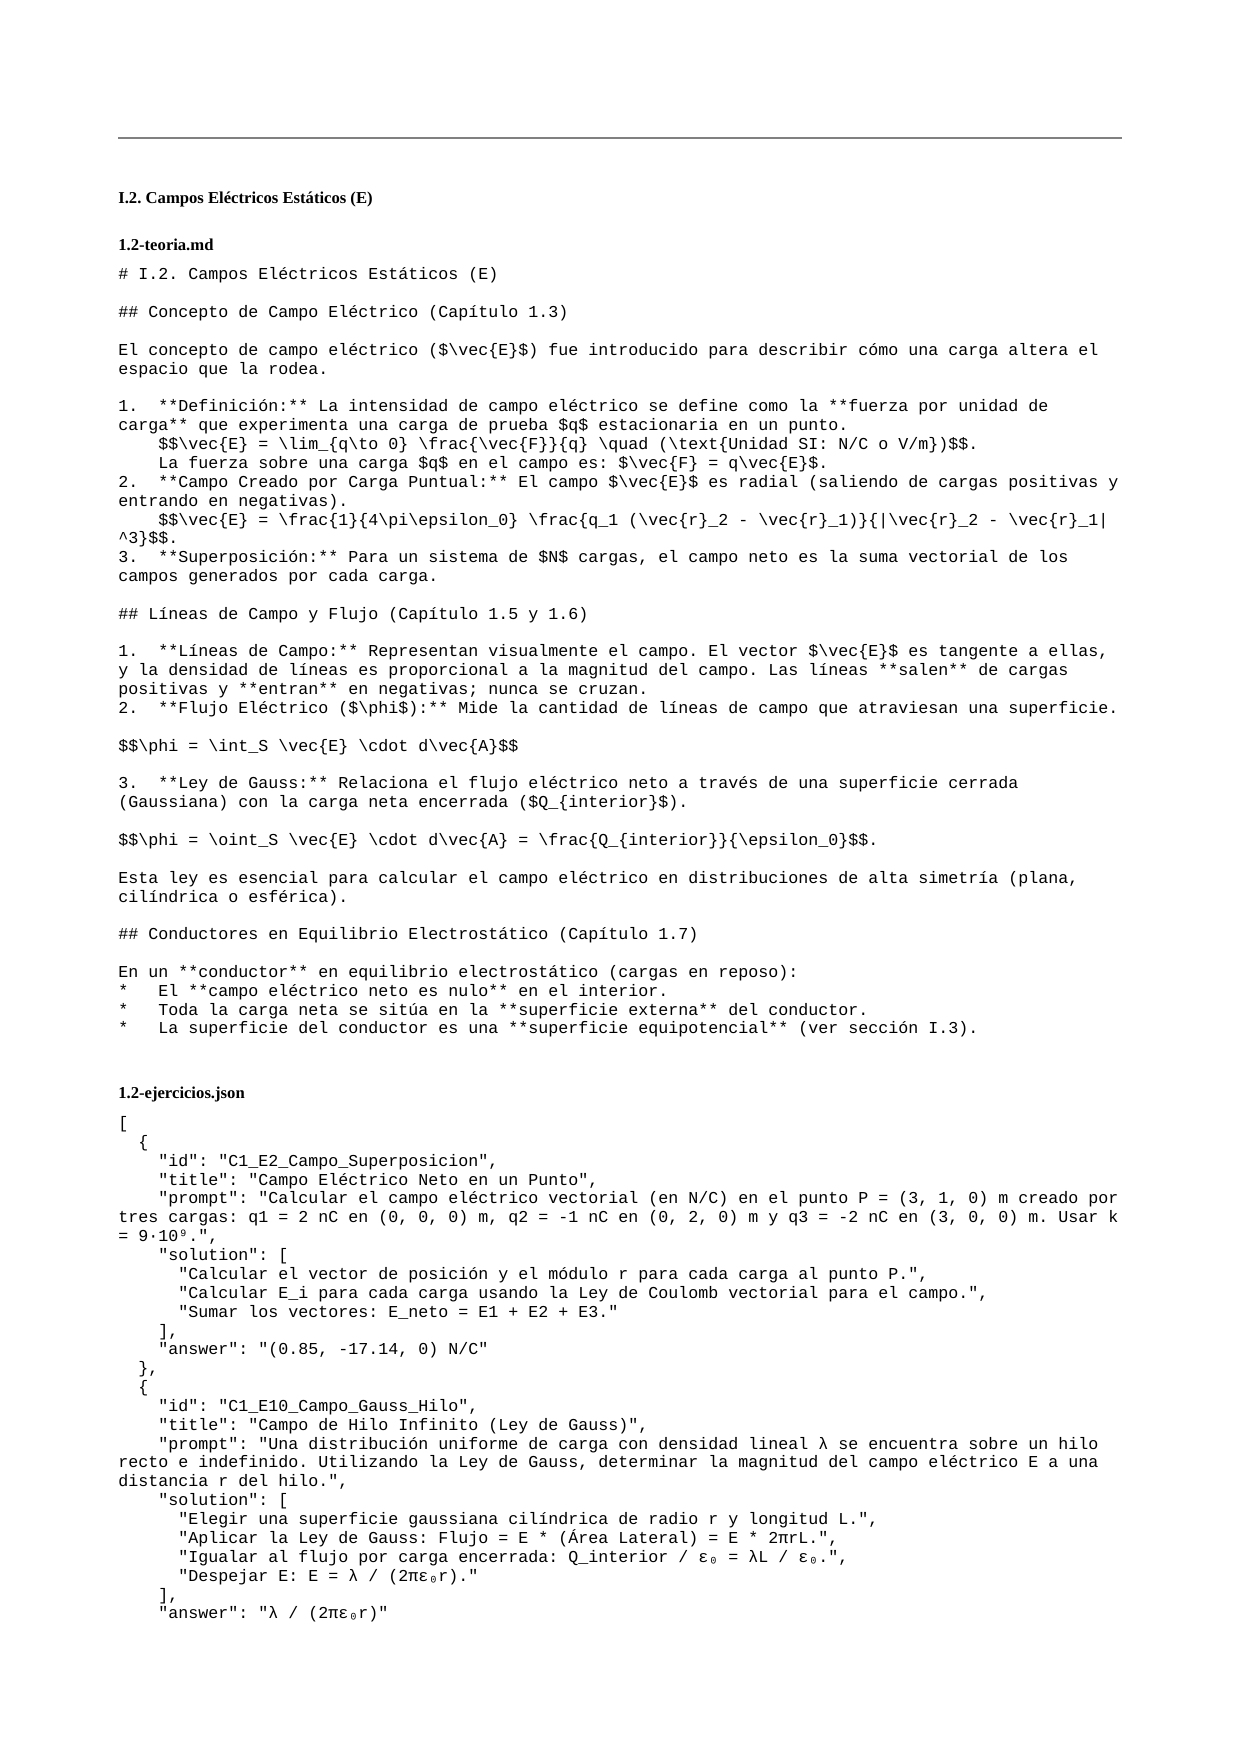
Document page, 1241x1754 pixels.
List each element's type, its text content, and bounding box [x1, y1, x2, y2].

text En un **conductor** en equilibrio electrostático (cargas en reposo): [118, 963, 1122, 982]
text $$\phi = \oint_S \vec{E} \cdot d\vec{A} = \frac{Q_{interior}}{\epsilon_0}$$. [118, 832, 1122, 850]
text 1. **Definición:** La intensidad de campo eléctrico se define como la **fuerza por unidad de carga** que experimenta una carga de prueba $q$ estacionaria en un punto. [118, 398, 1122, 436]
text $$\vec{E} = \frac{1}{4\pi\epsilon_0} \frac{q_1 (\vec{r}_2 - \vec{r}_1)}{|\vec{r}_2 - \vec{r}_1|^3}$$. [118, 511, 1122, 549]
text "id": "C1_E2_Campo_Superposicion", [118, 1152, 1122, 1171]
text "Calcular el vector de posición y el módulo r para cada carga al punto P.", [118, 1266, 1122, 1284]
text $$\vec{E} = \lim_{q\to 0} \frac{\vec{F}}{q} \quad (\text{Unidad SI: N/C o V/m})$$. [118, 436, 1122, 454]
text ## Concepto de Campo Eléctrico (Capítulo 1.3) [118, 304, 1122, 322]
text "Igualar al flujo por carga encerrada: Q_interior / ε₀ = λL / ε₀.", [118, 1548, 1122, 1567]
text 3. **Ley de Gauss:** Relaciona el flujo eléctrico neto a través de una superficie cerrada (Gaussiana) con la carga neta encerrada ($Q_{interior}$). [118, 775, 1122, 813]
text * La superficie del conductor es una **superficie equipotencial** (ver sección I.3). [118, 1020, 1122, 1039]
subtitle 1.2-teoria.md [118, 234, 1122, 253]
text }, [118, 1360, 1122, 1379]
text "solution": [ [118, 1492, 1122, 1511]
text "Calcular E_i para cada carga usando la Ley de Coulomb vectorial para el campo.", [118, 1284, 1122, 1303]
subtitle 1.2-ejercicios.json [118, 1083, 1122, 1102]
text 2. **Flujo Eléctrico ($\phi$):** Mide la cantidad de líneas de campo que atraviesan una superficie. [118, 699, 1122, 718]
text $$\phi = \int_S \vec{E} \cdot d\vec{A}$$ [118, 737, 1122, 756]
text El concepto de campo eléctrico ($\vec{E}$) fue introducido para describir cómo una carga altera el espacio que la rodea. [118, 341, 1122, 379]
text 2. **Campo Creado por Carga Puntual:** El campo $\vec{E}$ es radial (saliendo de cargas positivas y entrando en negativas). [118, 473, 1122, 511]
text [ [118, 1115, 1122, 1133]
text "Despejar E: E = λ / (2πε₀r)." [118, 1567, 1122, 1586]
text "answer": "(0.85, -17.14, 0) N/C" [118, 1341, 1122, 1360]
text ], [118, 1322, 1122, 1341]
text { [118, 1379, 1122, 1397]
text "title": "Campo de Hilo Infinito (Ley de Gauss)", [118, 1416, 1122, 1435]
text # I.2. Campos Eléctricos Estáticos (E) [118, 266, 1122, 285]
text Esta ley es esencial para calcular el campo eléctrico en distribuciones de alta simetría (plana, cilíndrica o esférica). [118, 869, 1122, 907]
text "Elegir una superficie gaussiana cilíndrica de radio r y longitud L.", [118, 1511, 1122, 1529]
text "answer": "λ / (2πε₀r)" [118, 1605, 1122, 1624]
text "solution": [ [118, 1247, 1122, 1266]
text "Sumar los vectores: E_neto = E1 + E2 + E3." [118, 1303, 1122, 1322]
text "id": "C1_E10_Campo_Gauss_Hilo", [118, 1397, 1122, 1416]
text La fuerza sobre una carga $q$ en el campo es: $\vec{F} = q\vec{E}$. [118, 454, 1122, 473]
text { [118, 1133, 1122, 1152]
text "title": "Campo Eléctrico Neto en un Punto", [118, 1171, 1122, 1190]
text ## Líneas de Campo y Flujo (Capítulo 1.5 y 1.6) [118, 605, 1122, 624]
text "prompt": "Una distribución uniforme de carga con densidad lineal λ se encuentra sobre un hilo recto e indefinido. Utilizando la Ley de Gauss, determinar la magnitud del campo eléctrico E a una distancia r del hilo.", [118, 1435, 1122, 1492]
text "prompt": "Calcular el campo eléctrico vectorial (en N/C) en el punto P = (3, 1, 0) m creado por tres cargas: q1 = 2 nC en (0, 0, 0) m, q2 = -1 nC en (0, 2, 0) m y q3 = -2 nC en (3, 0, 0) m. Usar k = 9·10⁹.", [118, 1190, 1122, 1247]
text 3. **Superposición:** Para un sistema de $N$ cargas, el campo neto es la suma vectorial de los campos generados por cada carga. [118, 549, 1122, 586]
text 1. **Líneas de Campo:** Representan visualmente el campo. El vector $\vec{E}$ es tangente a ellas, y la densidad de líneas es proporcional a la magnitud del campo. Las líneas **salen** de cargas positivas y **entran** en negativas; nunca se cruzan. [118, 643, 1122, 699]
text "Aplicar la Ley de Gauss: Flujo = E * (Área Lateral) = E * 2πrL.", [118, 1529, 1122, 1548]
text * El **campo eléctrico neto es nulo** en el interior. [118, 982, 1122, 1001]
text ], [118, 1586, 1122, 1605]
subtitle I.2. Campos Eléctricos Estáticos (E) [118, 188, 1122, 207]
text ## Conductores en Equilibrio Electrostático (Capítulo 1.7) [118, 926, 1122, 945]
text * Toda la carga neta se sitúa en la **superficie externa** del conductor. [118, 1001, 1122, 1020]
